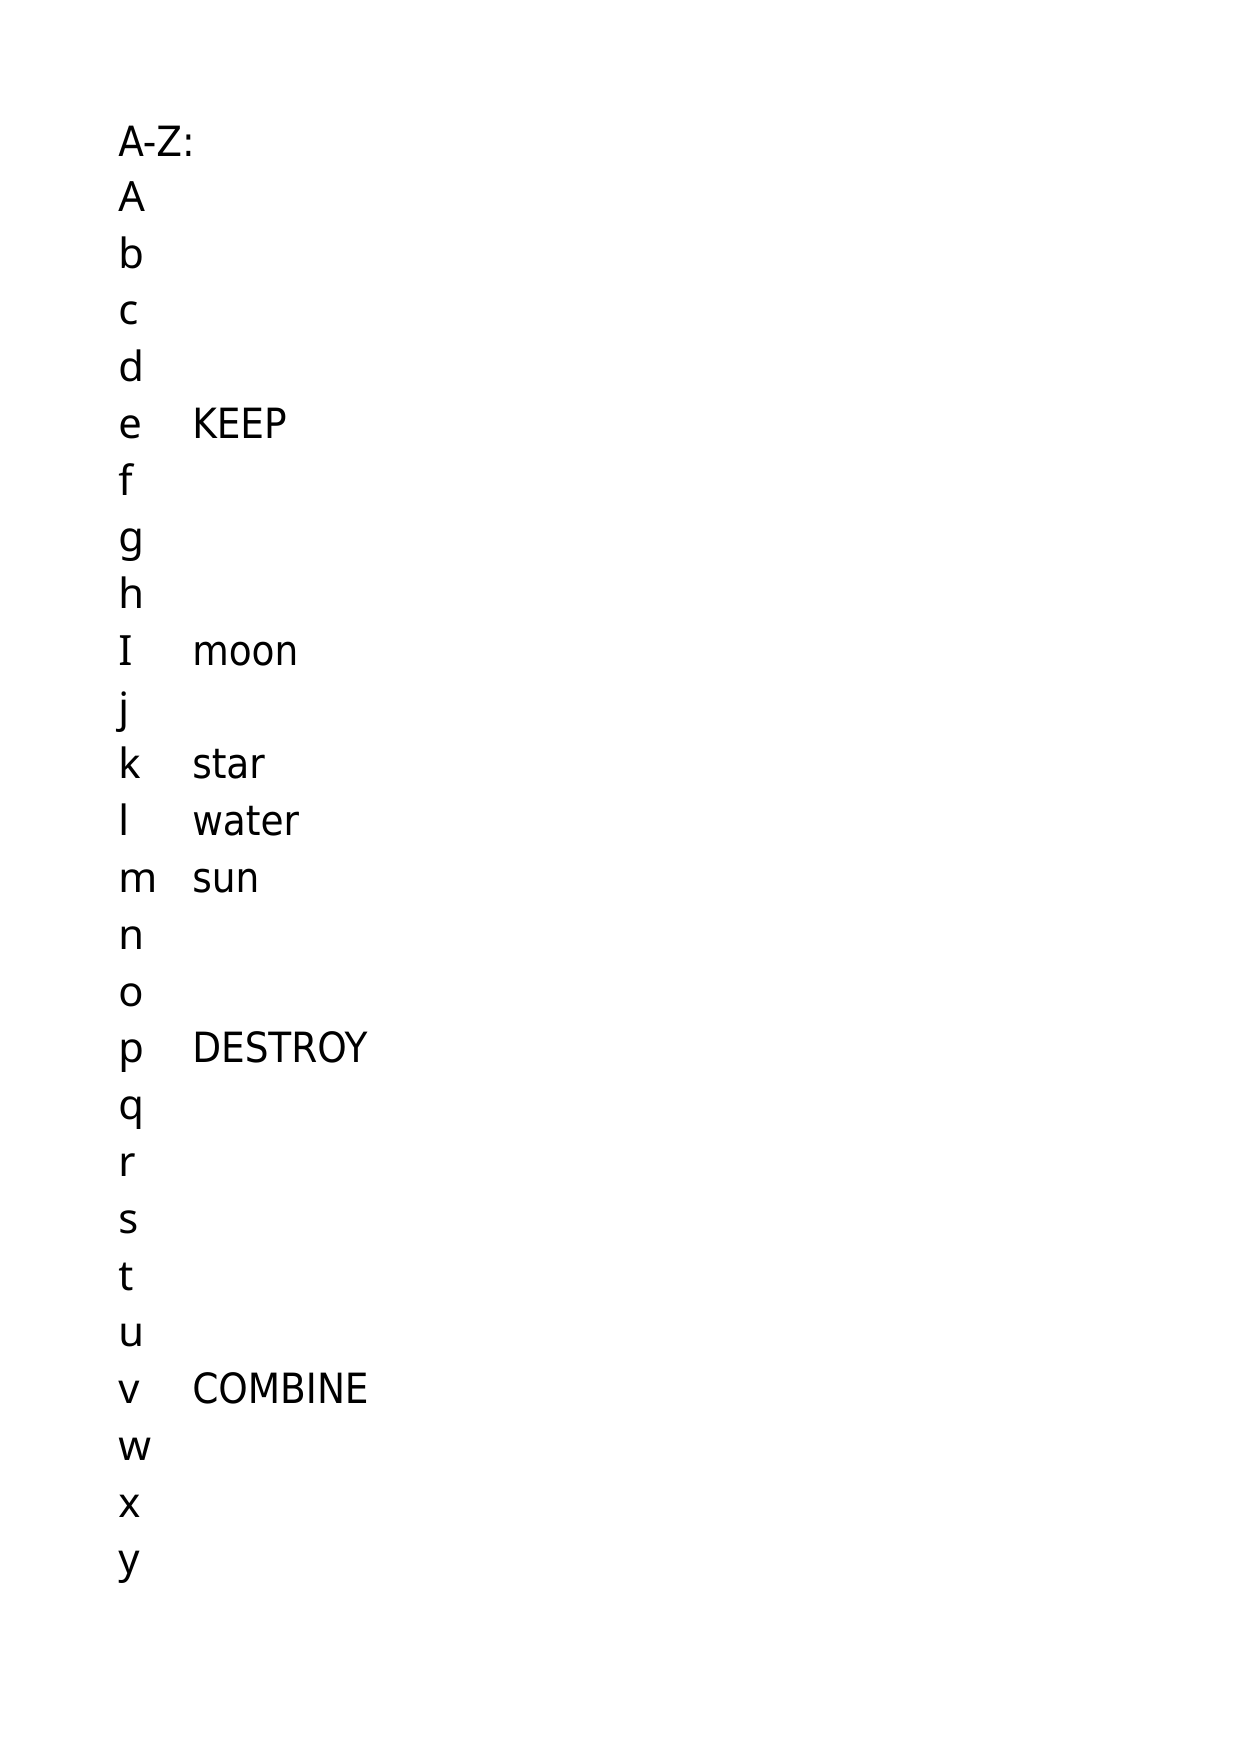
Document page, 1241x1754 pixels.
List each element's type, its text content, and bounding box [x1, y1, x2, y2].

text I moon [118, 621, 1122, 678]
text o [118, 961, 1122, 1018]
text v COMBINE [118, 1359, 1122, 1416]
text A [118, 167, 1122, 223]
text d [118, 337, 1122, 394]
text k star [118, 734, 1122, 791]
text q [118, 1075, 1122, 1132]
text t [118, 1245, 1122, 1302]
text e KEEP [118, 394, 1122, 451]
text b [118, 223, 1122, 280]
text j [118, 678, 1122, 734]
text l water [118, 791, 1122, 848]
text g [118, 507, 1122, 564]
text w [118, 1416, 1122, 1472]
text u [118, 1302, 1122, 1359]
text y [118, 1529, 1122, 1586]
text f [118, 451, 1122, 507]
text s [118, 1188, 1122, 1245]
text A-Z: [118, 118, 1122, 167]
text r [118, 1132, 1122, 1188]
text n [118, 905, 1122, 961]
text x [118, 1472, 1122, 1529]
text p DESTROY [118, 1018, 1122, 1075]
text c [118, 280, 1122, 337]
text m sun [118, 848, 1122, 905]
text h [118, 564, 1122, 621]
